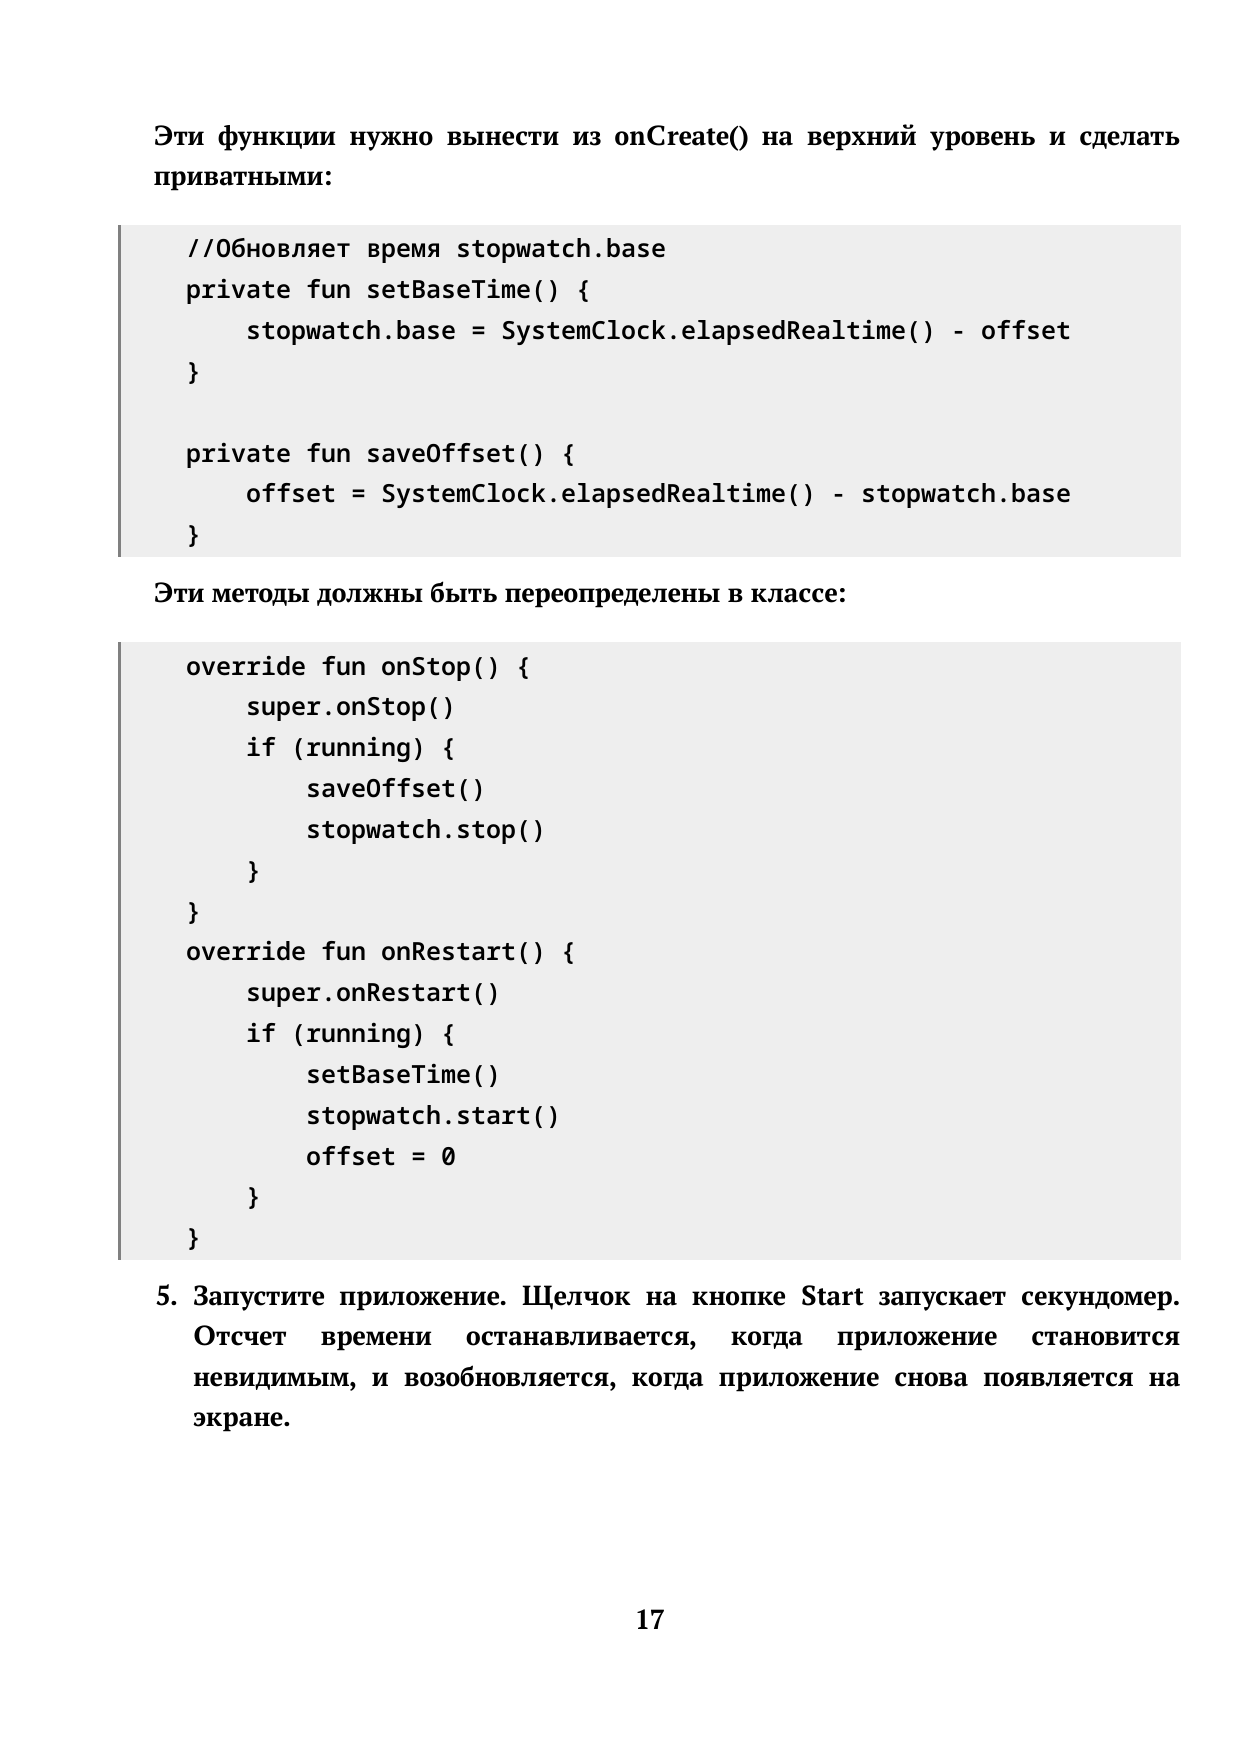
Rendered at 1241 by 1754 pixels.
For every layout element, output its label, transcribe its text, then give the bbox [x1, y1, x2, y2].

list Запустите приложение. Щелчок на кнопке Start запускает секундомер. Отсчет времени останавливается, когда приложение становится невидимым, и возобновляется, когда приложение снова появляется на экране. [156, 1278, 1181, 1432]
list Эти функции нужно вынести из onCreate() на верхний уровень и сделать приватными: [118, 118, 1181, 192]
text //Обновляет время stopwatch.base private fun setBaseTime() { stopwatch.base = SystemClock.elapsedRealtime() - offset } private fun saveOffset() { offset = SystemClock.elapsedRealtime() - stopwatch.base } [121, 225, 1181, 557]
text Эти методы должны быть переопределены в классе: [118, 575, 1181, 609]
text override fun onStop() { super.onStop() if (running) { saveOffset() stopwatch.stop() } } override fun onRestart() { super.onRestart() if (running) { setBaseTime() stopwatch.start() offset = 0 } } [121, 642, 1181, 1260]
